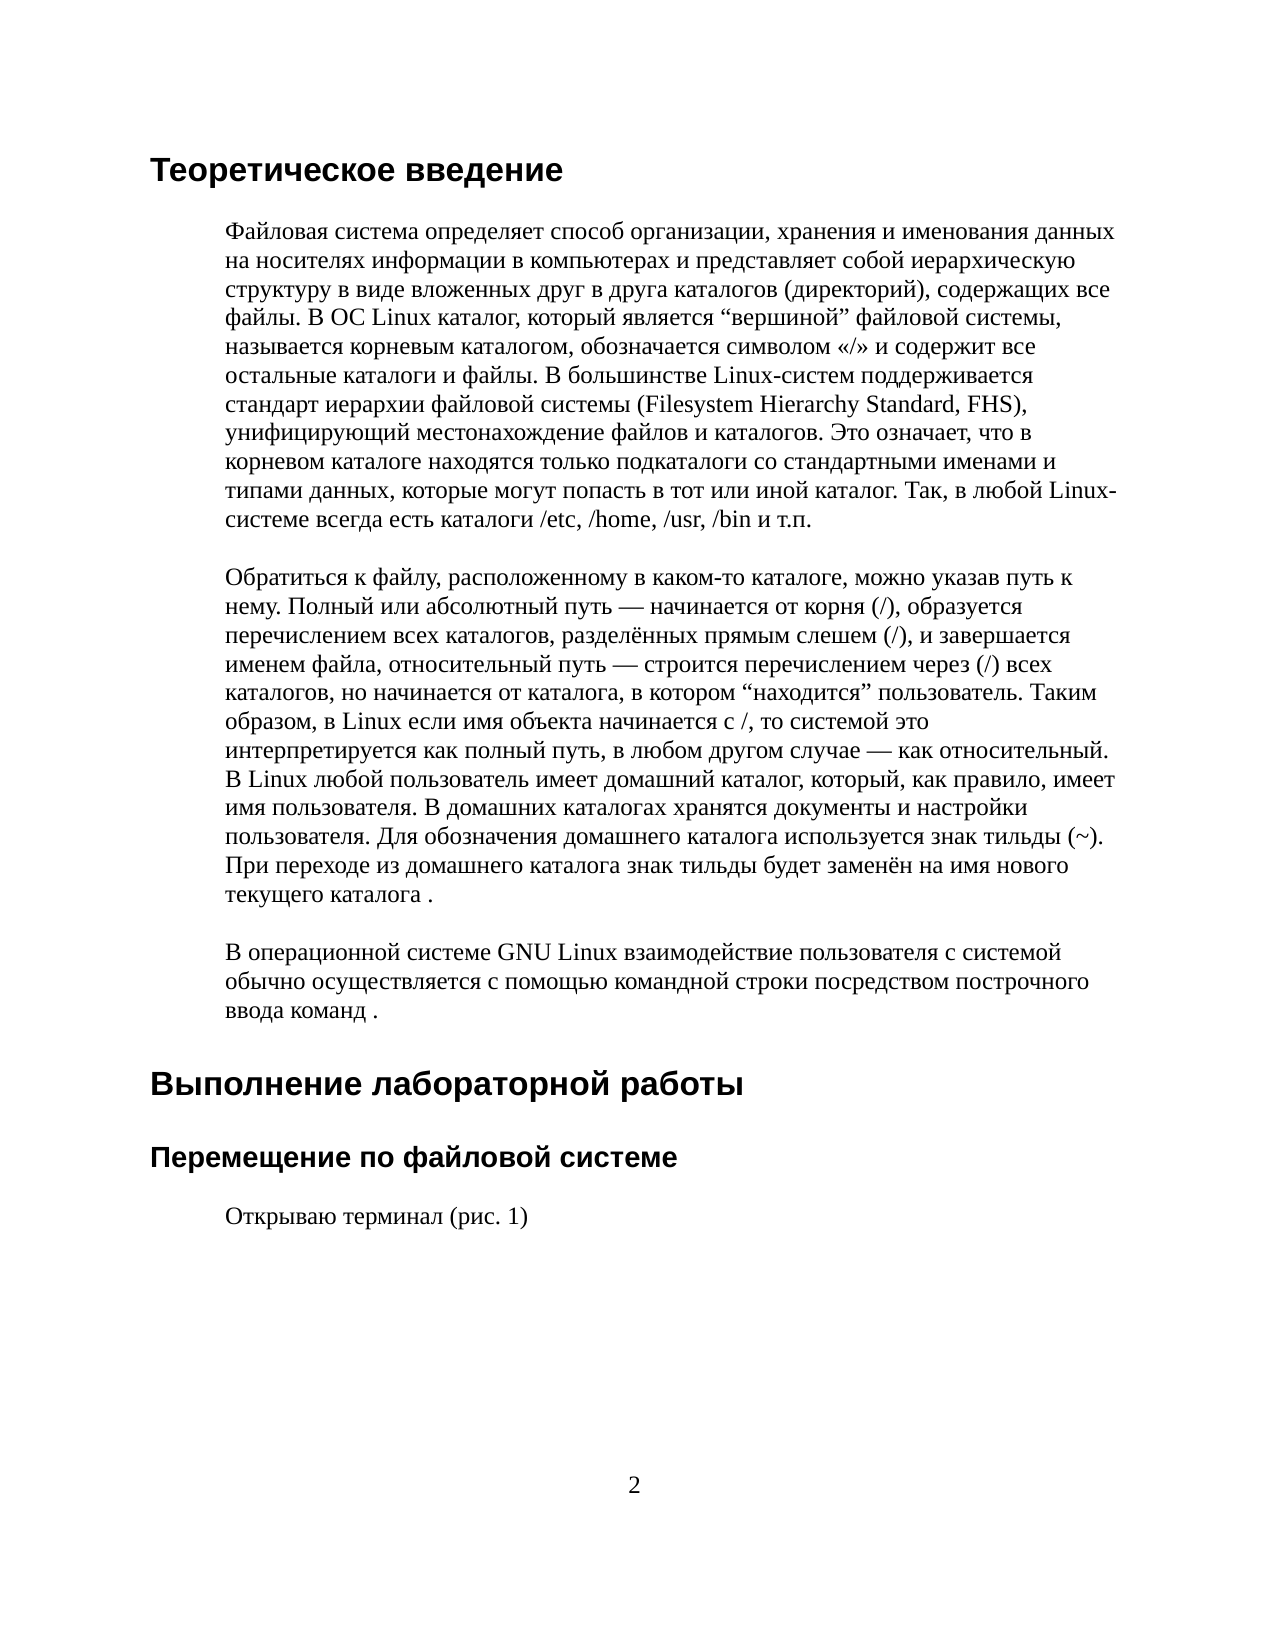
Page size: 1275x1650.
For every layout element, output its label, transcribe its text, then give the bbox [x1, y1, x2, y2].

subtitle Теоретическое введение [150, 150, 1125, 189]
text Открываю терминал (рис. 1) [225, 1201, 1125, 1229]
subtitle Перемещение по файловой системе [150, 1140, 1125, 1173]
text Файловая система определяет способ организации, хранения и именования данных на носителях информации в компьютерах и представляет собой иерархическую структуру в виде вложенных друг в друга каталогов (директорий), содержащих все файлы. В ОС Linux каталог, который является “вершиной” файловой системы, называется корневым каталогом, обозначается символом «/» и содержит все остальные каталоги и файлы. В большинстве Linux-систем поддерживается стандарт иерархии файловой системы (Filesystem Hierarchy Standard, FHS), унифицирующий местонахождение файлов и каталогов. Это означает, что в корневом каталоге находятся только подкаталоги со стандартными именами и типами данных, которые могут попасть в тот или иной каталог. Так, в любой Linux- системе всегда есть каталоги /etc, /home, /usr, /bin и т.п. [225, 216, 1125, 532]
text В операционной системе GNU Linux взаимодействие пользователя с системой обычно осуществляется с помощью командной строки посредством построчного ввода команд . [225, 937, 1125, 1024]
text Обратиться к файлу, расположенному в каком-то каталоге, можно указав путь к нему. Полный или абсолютный путь — начинается от корня (/), образуется перечислением всех каталогов, разделённых прямым слешем (/), и завершается именем файла, относительный путь — строится перечислением через (/) всех каталогов, но начинается от каталога, в котором “находится” пользователь. Таким образом, в Linux если имя объекта начинается с /, то системой это интерпретируется как полный путь, в любом другом случае — как относительный. В Linux любой пользователь имеет домашний каталог, который, как правило, имеет имя пользователя. В домашних каталогах хранятся документы и настройки пользователя. Для обозначения домашнего каталога используется знак тильды (~). При переходе из домашнего каталога знак тильды будет заменён на имя нового текущего каталога . [225, 562, 1125, 907]
subtitle Выполнение лабораторной работы [150, 1064, 1125, 1102]
